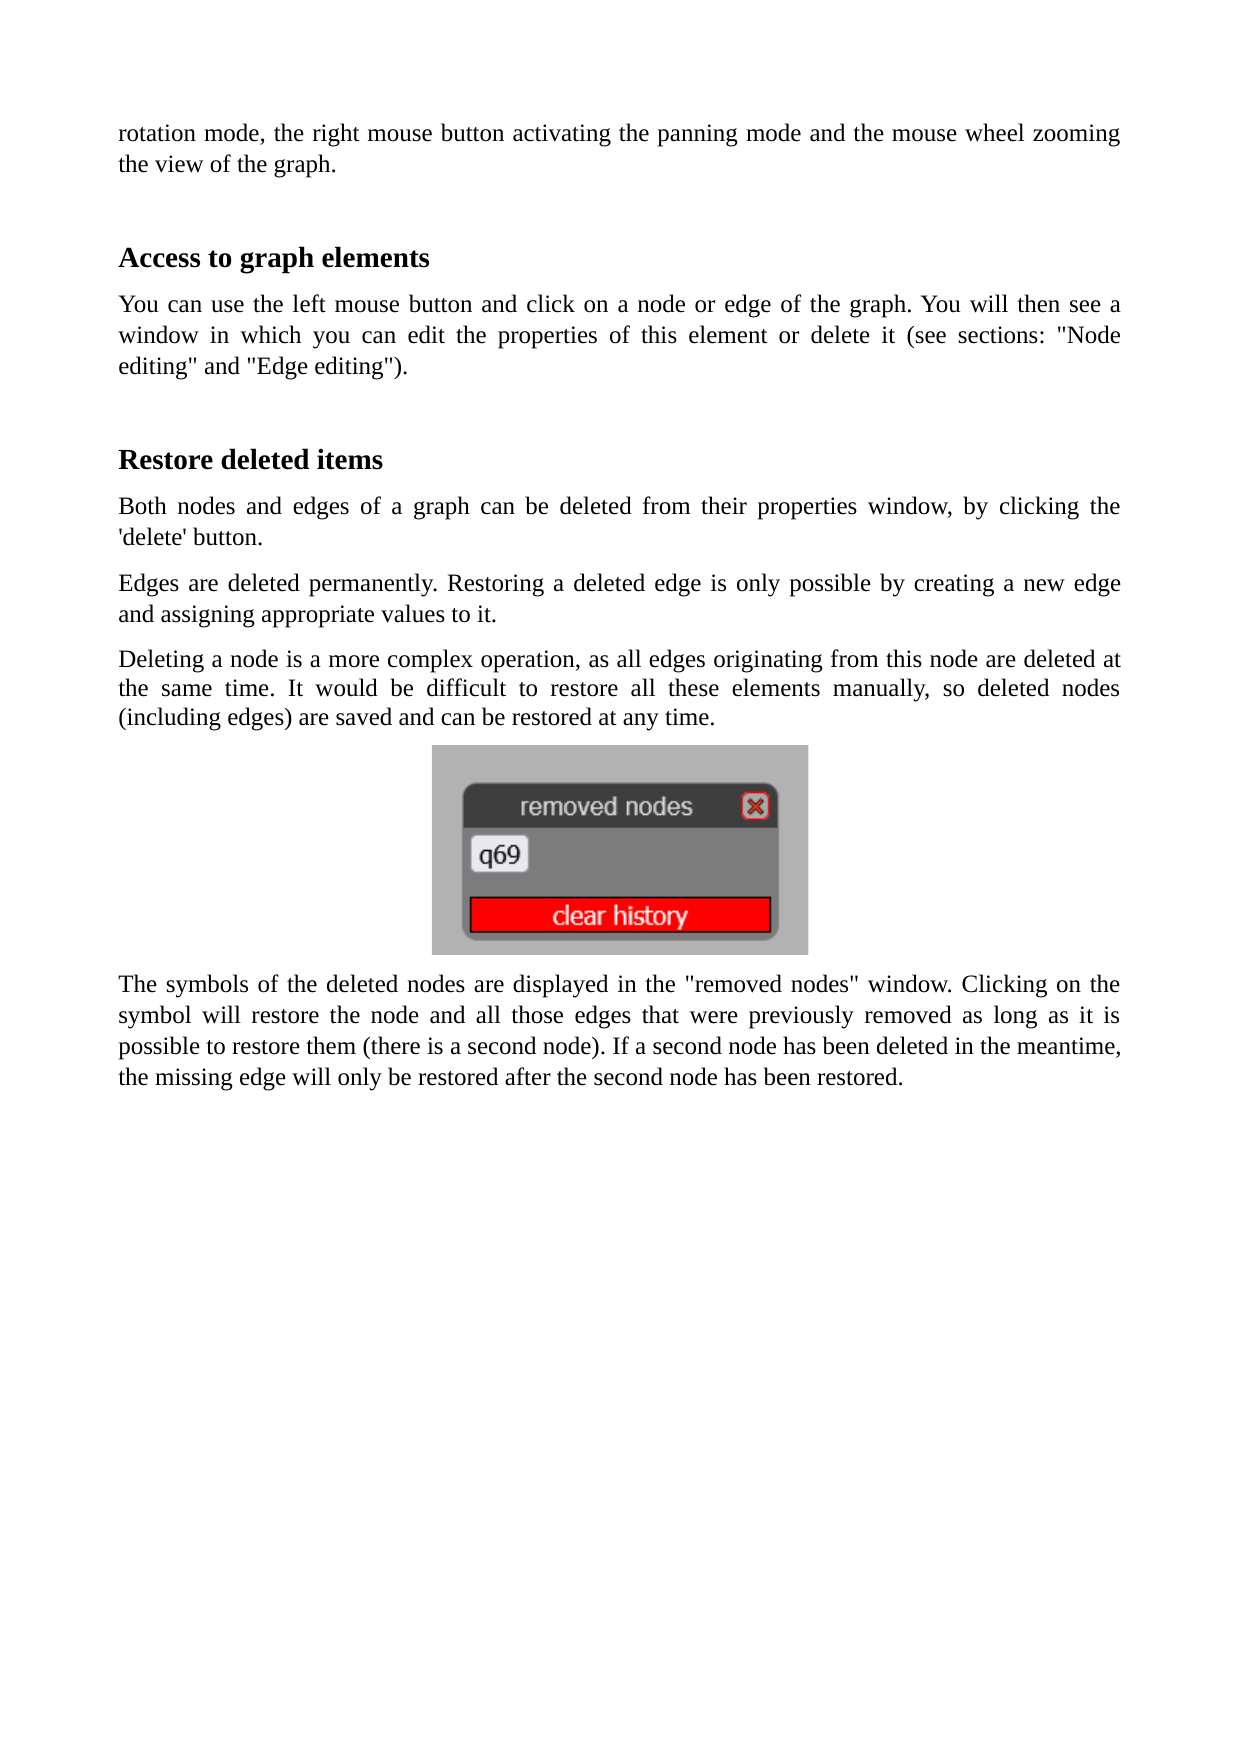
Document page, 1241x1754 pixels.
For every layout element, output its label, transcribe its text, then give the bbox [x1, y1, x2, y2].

text Edges are deleted permanently. Restoring a deleted edge is only possible by creating a new edge and assigning appropriate values to it. [118, 568, 1122, 627]
picture [431, 745, 809, 955]
text Deleting a node is a more complex operation, as all edges originating from this node are deleted at the same time. It would be difficult to restore all these elements manually, so deleted nodes (including edges) are saved and can be restored at any time. [118, 644, 1122, 731]
subtitle Restore deleted items [118, 442, 1122, 476]
text rotation mode, the right mouse button activating the panning mode and the mouse wheel zooming the view of the graph. [118, 118, 1122, 178]
text The symbols of the deleted nodes are displayed in the "removed nodes" window. Clicking on the symbol will restore the node and all those edges that were previously removed as long as it is possible to restore them (there is a second node). If a second node has been deleted in the meantime, the missing edge will only be restored after the second node has been restored. [118, 969, 1122, 1091]
text You can use the left mouse button and click on a node or edge of the graph. You will then see a window in which you can edit the properties of this element or delete it (see sections: "Node editing" and "Edge editing"). [118, 289, 1122, 380]
text Both nodes and edges of a graph can be deleted from their properties window, by clicking the 'delete' button. [118, 491, 1122, 551]
subtitle Access to graph elements [118, 240, 1122, 274]
